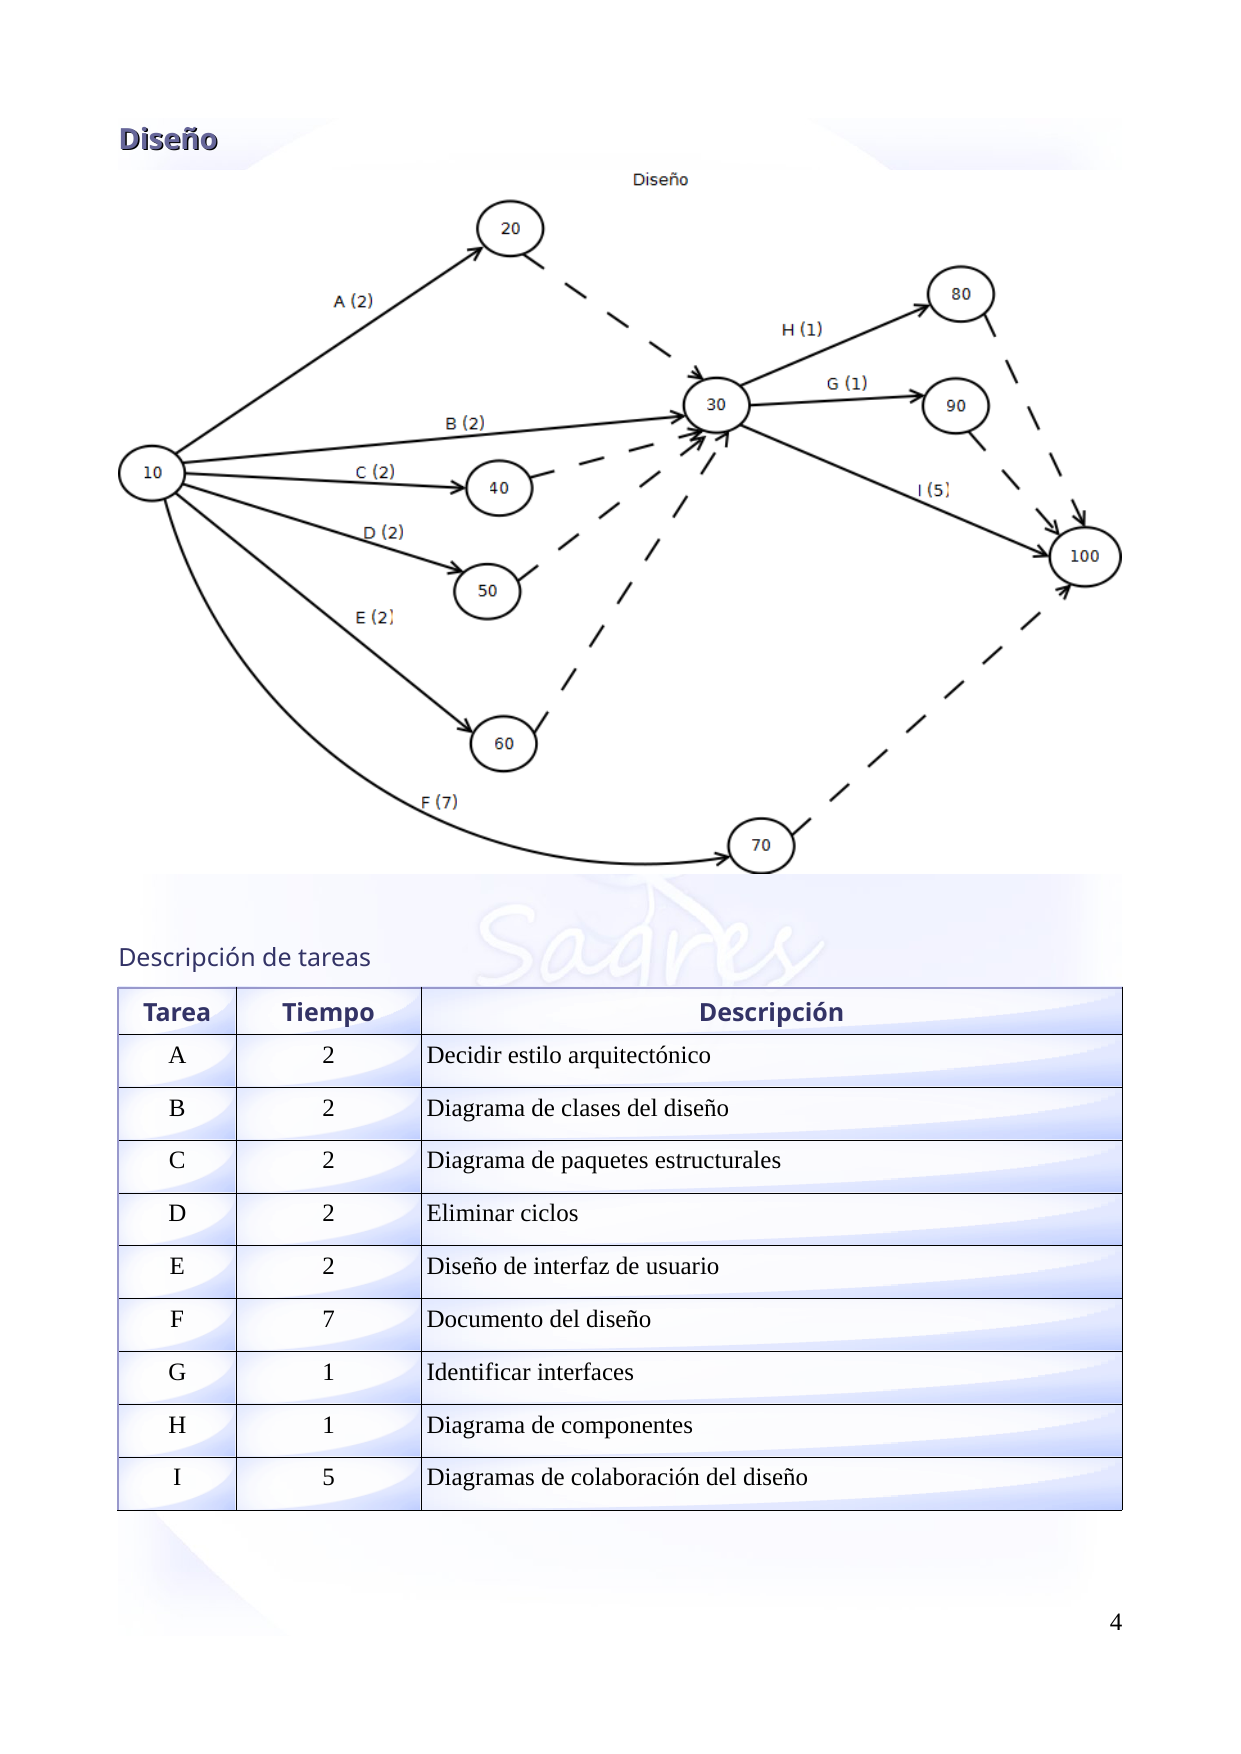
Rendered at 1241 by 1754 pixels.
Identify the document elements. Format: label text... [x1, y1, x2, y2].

table_cell Diagramas de colaboración del diseño [422, 1458, 1122, 1509]
table_cell Eliminar ciclos [422, 1194, 1122, 1245]
table_cell 1 [237, 1352, 421, 1404]
table_cell E [119, 1246, 236, 1298]
table_header Tarea [119, 989, 236, 1034]
table_cell 5 [237, 1458, 421, 1509]
table_cell Identificar interfaces [422, 1352, 1122, 1404]
table_cell Diagrama de clases del diseño [422, 1088, 1122, 1140]
table_cell 2 [237, 1141, 421, 1193]
table_cell 1 [237, 1405, 421, 1457]
table_cell 2 [237, 1246, 421, 1298]
table_cell F [119, 1299, 236, 1351]
picture [118, 1511, 1122, 1636]
picture [118, 158, 1122, 940]
picture [118, 974, 1122, 987]
table_cell Diagrama de componentes [422, 1405, 1122, 1457]
table_cell C [119, 1141, 236, 1193]
table_cell D [119, 1194, 236, 1245]
table_header Descripción [422, 989, 1122, 1034]
table_cell I [119, 1458, 236, 1509]
table_cell A [119, 1035, 236, 1087]
subtitle Diseño [118, 118, 1122, 158]
table_cell Diseño de interfaz de usuario [422, 1246, 1122, 1298]
table_cell G [119, 1352, 236, 1404]
table_cell 2 [237, 1088, 421, 1140]
subtitle Descripción de tareas [118, 940, 1122, 974]
table_cell H [119, 1405, 236, 1457]
table_cell B [119, 1088, 236, 1140]
table_cell 2 [237, 1035, 421, 1087]
table_header Tiempo [237, 989, 421, 1034]
table_cell 7 [237, 1299, 421, 1351]
table_cell Documento del diseño [422, 1299, 1122, 1351]
table_cell Decidir estilo arquitectónico [422, 1035, 1122, 1087]
table_cell 2 [237, 1194, 421, 1245]
table_cell Diagrama de paquetes estructurales [422, 1141, 1122, 1193]
